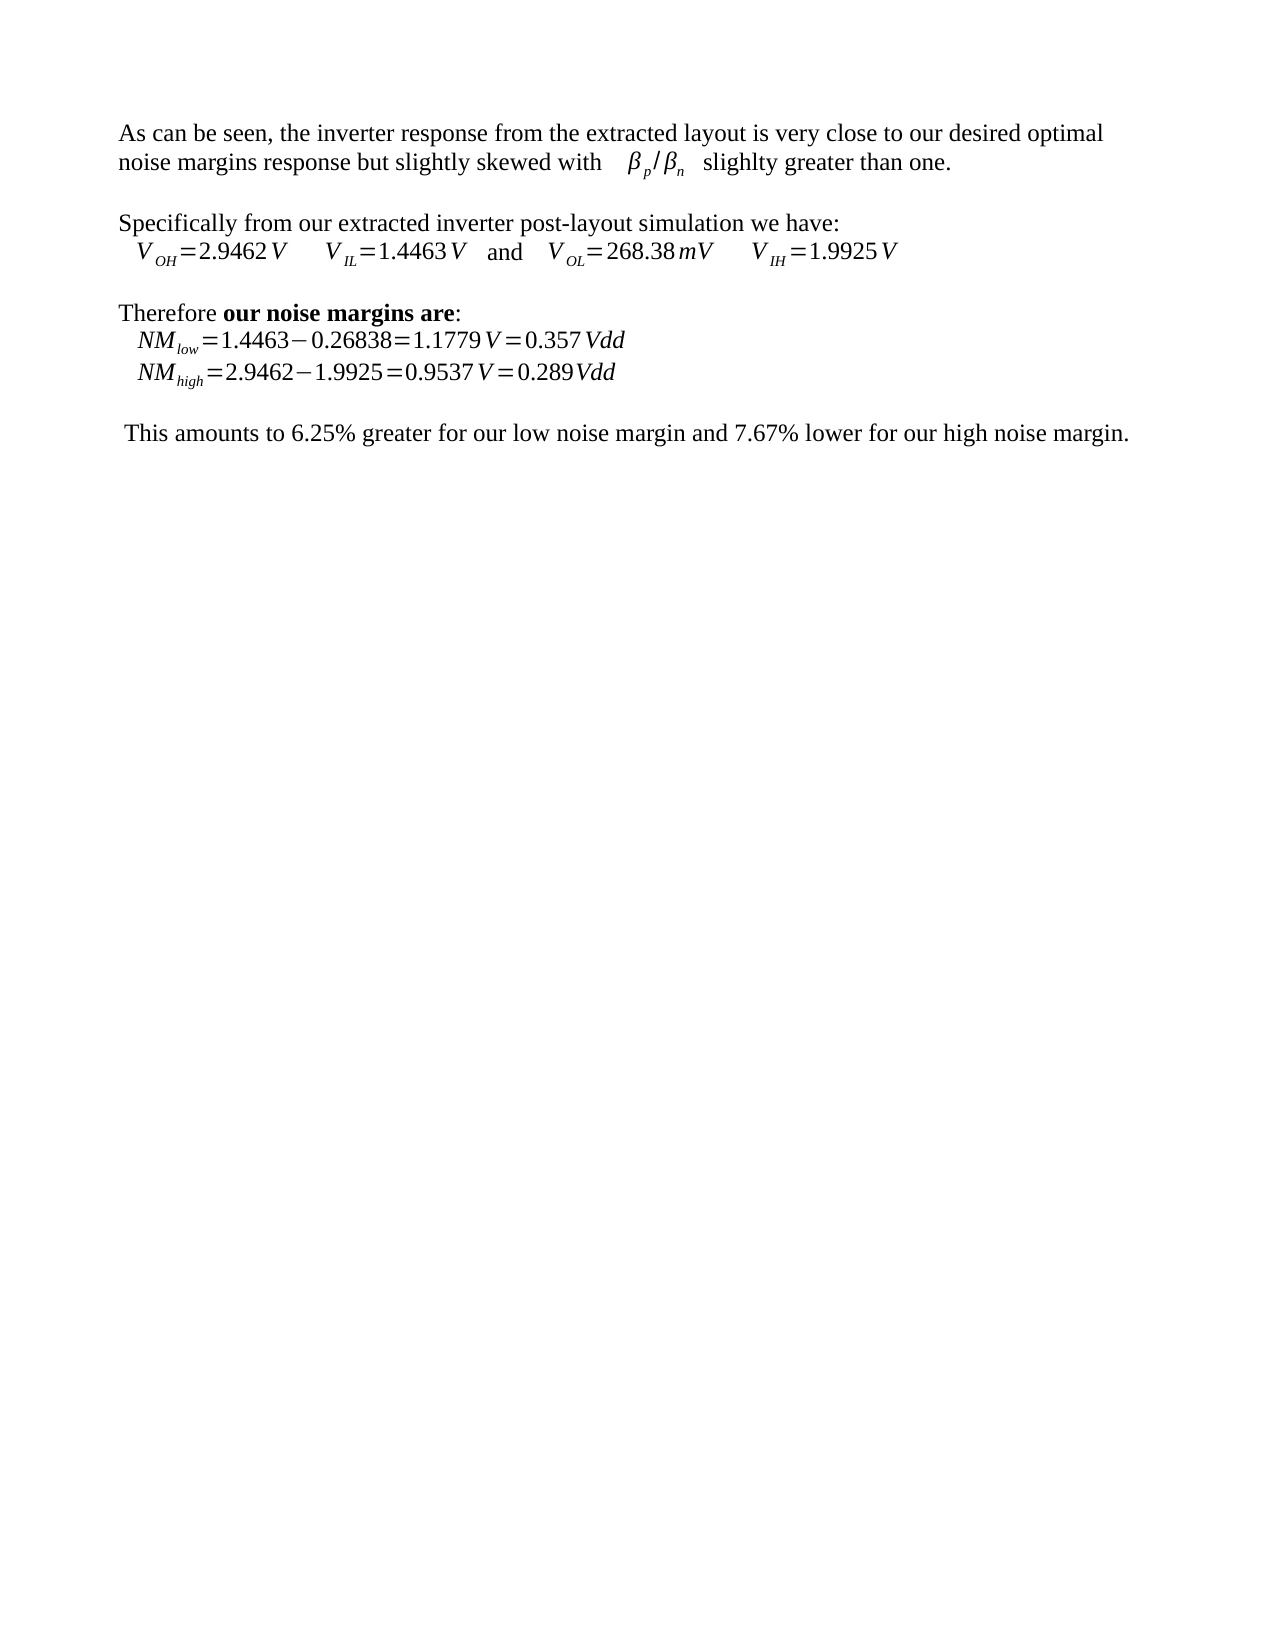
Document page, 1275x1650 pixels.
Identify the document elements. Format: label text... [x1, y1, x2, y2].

text Specifically from our extracted inverter post-layout simulation we have: [118, 208, 1157, 237]
text As can be seen, the inverter response from the extracted layout is very close to our desired optimal noise margins response but slightly skewed with slighlty greater than one. [118, 118, 1157, 179]
text This amounts to 6.25% greater for our low noise margin and 7.67% lower for our high noise margin. [118, 418, 1157, 447]
text and [118, 237, 1157, 269]
text Therefore our noise margins are: [118, 298, 1157, 327]
